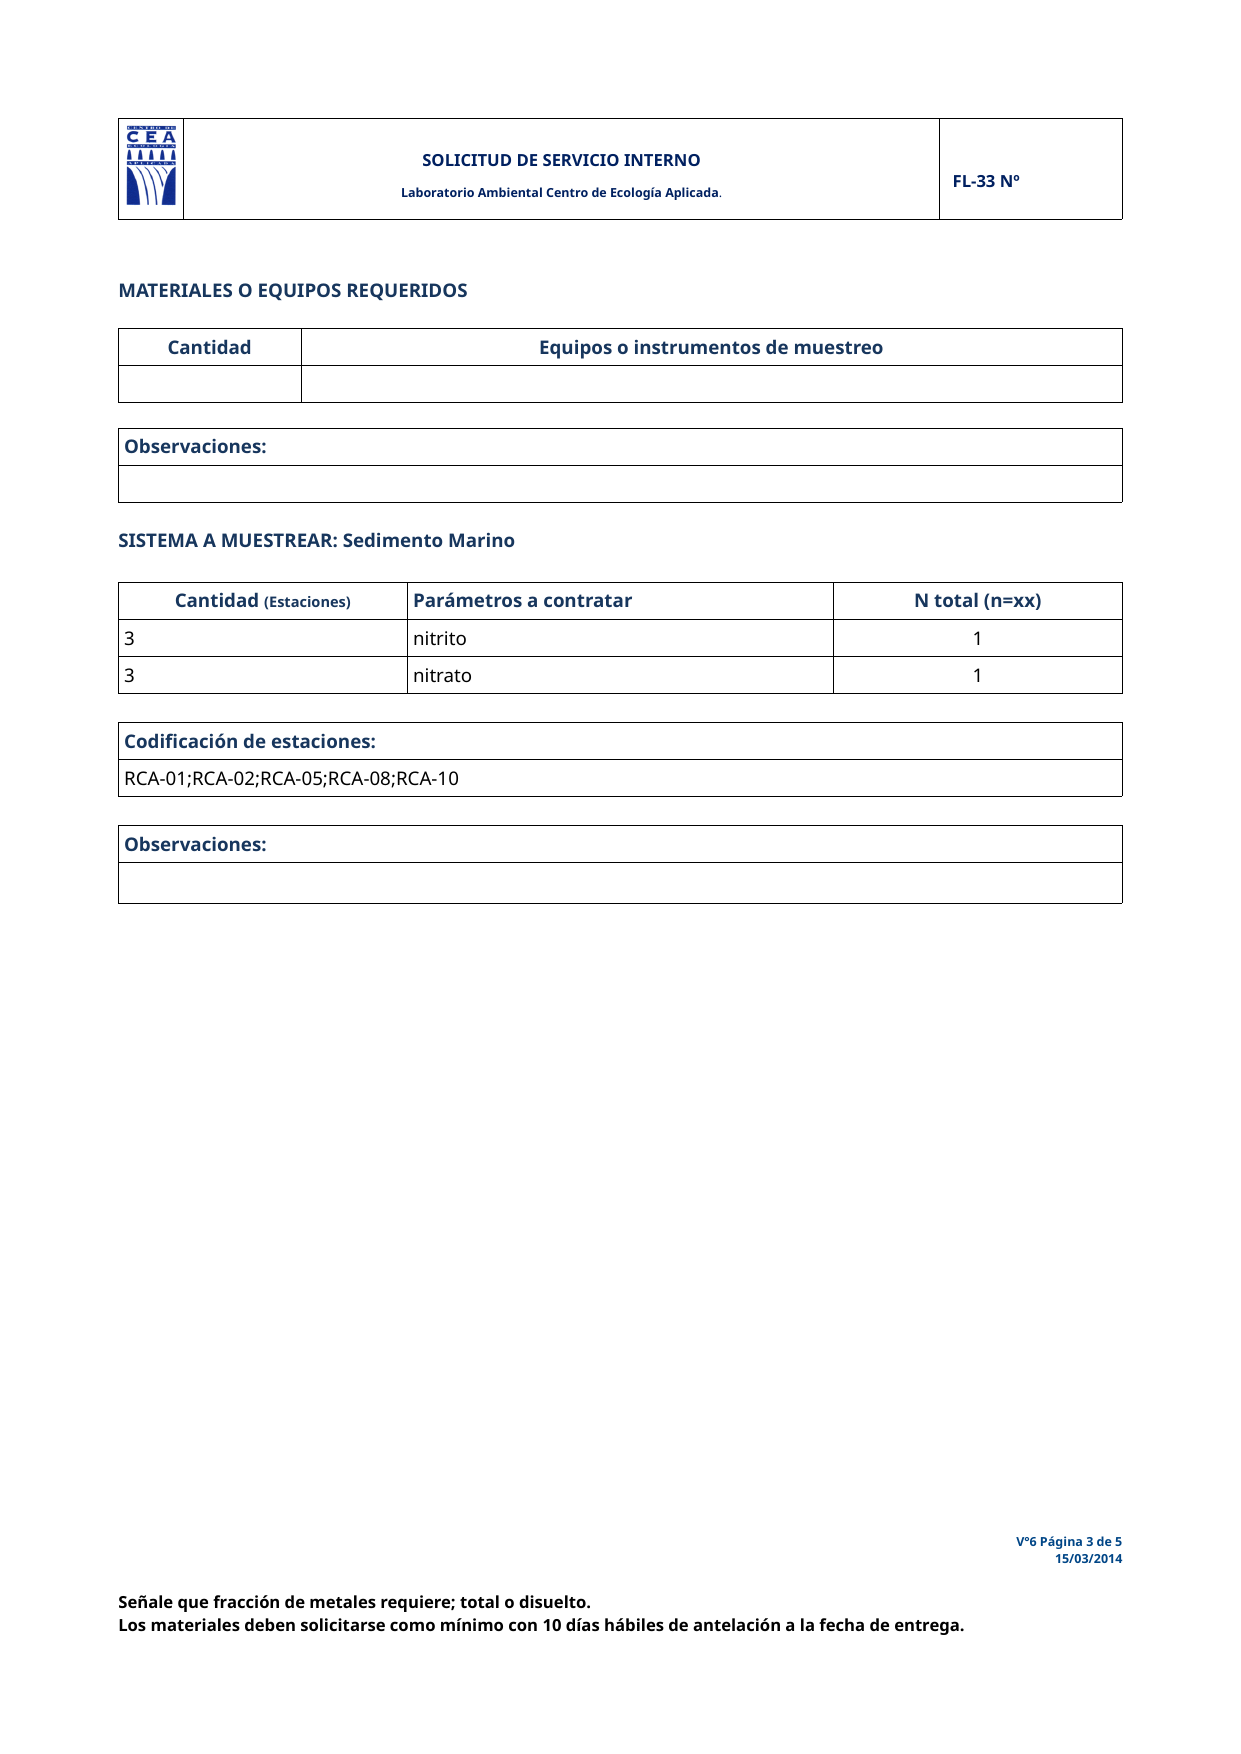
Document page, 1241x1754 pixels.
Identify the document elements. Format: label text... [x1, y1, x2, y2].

table_cell 3 [119, 657, 407, 693]
table_cell 1 [834, 657, 1122, 693]
table_header Observaciones: [119, 429, 1122, 465]
table_header Parámetros a contratar [408, 583, 833, 619]
table_header Codificación de estaciones: [119, 723, 1122, 759]
table_header Cantidad (Estaciones) [119, 583, 407, 619]
text MATERIALES O EQUIPOS REQUERIDOS [118, 277, 1122, 303]
table_cell 1 [834, 620, 1122, 656]
table_cell nitrito [408, 620, 833, 656]
table_header Cantidad [119, 329, 301, 365]
table_header Observaciones: [119, 826, 1122, 862]
picture [124, 123, 179, 207]
table_cell [119, 863, 1122, 902]
table_cell [119, 466, 1122, 502]
table_header Equipos o instrumentos de muestreo [302, 329, 1122, 365]
text SISTEMA A MUESTREAR: Sedimento Marino [118, 528, 1122, 553]
table_header N total (n=xx) [834, 583, 1122, 619]
table_cell 3 [119, 620, 407, 656]
table_cell [119, 366, 301, 402]
table_cell [302, 366, 1122, 402]
table_cell nitrato [408, 657, 833, 693]
table_cell RCA-01;RCA-02;RCA-05;RCA-08;RCA-10 [119, 760, 1122, 796]
